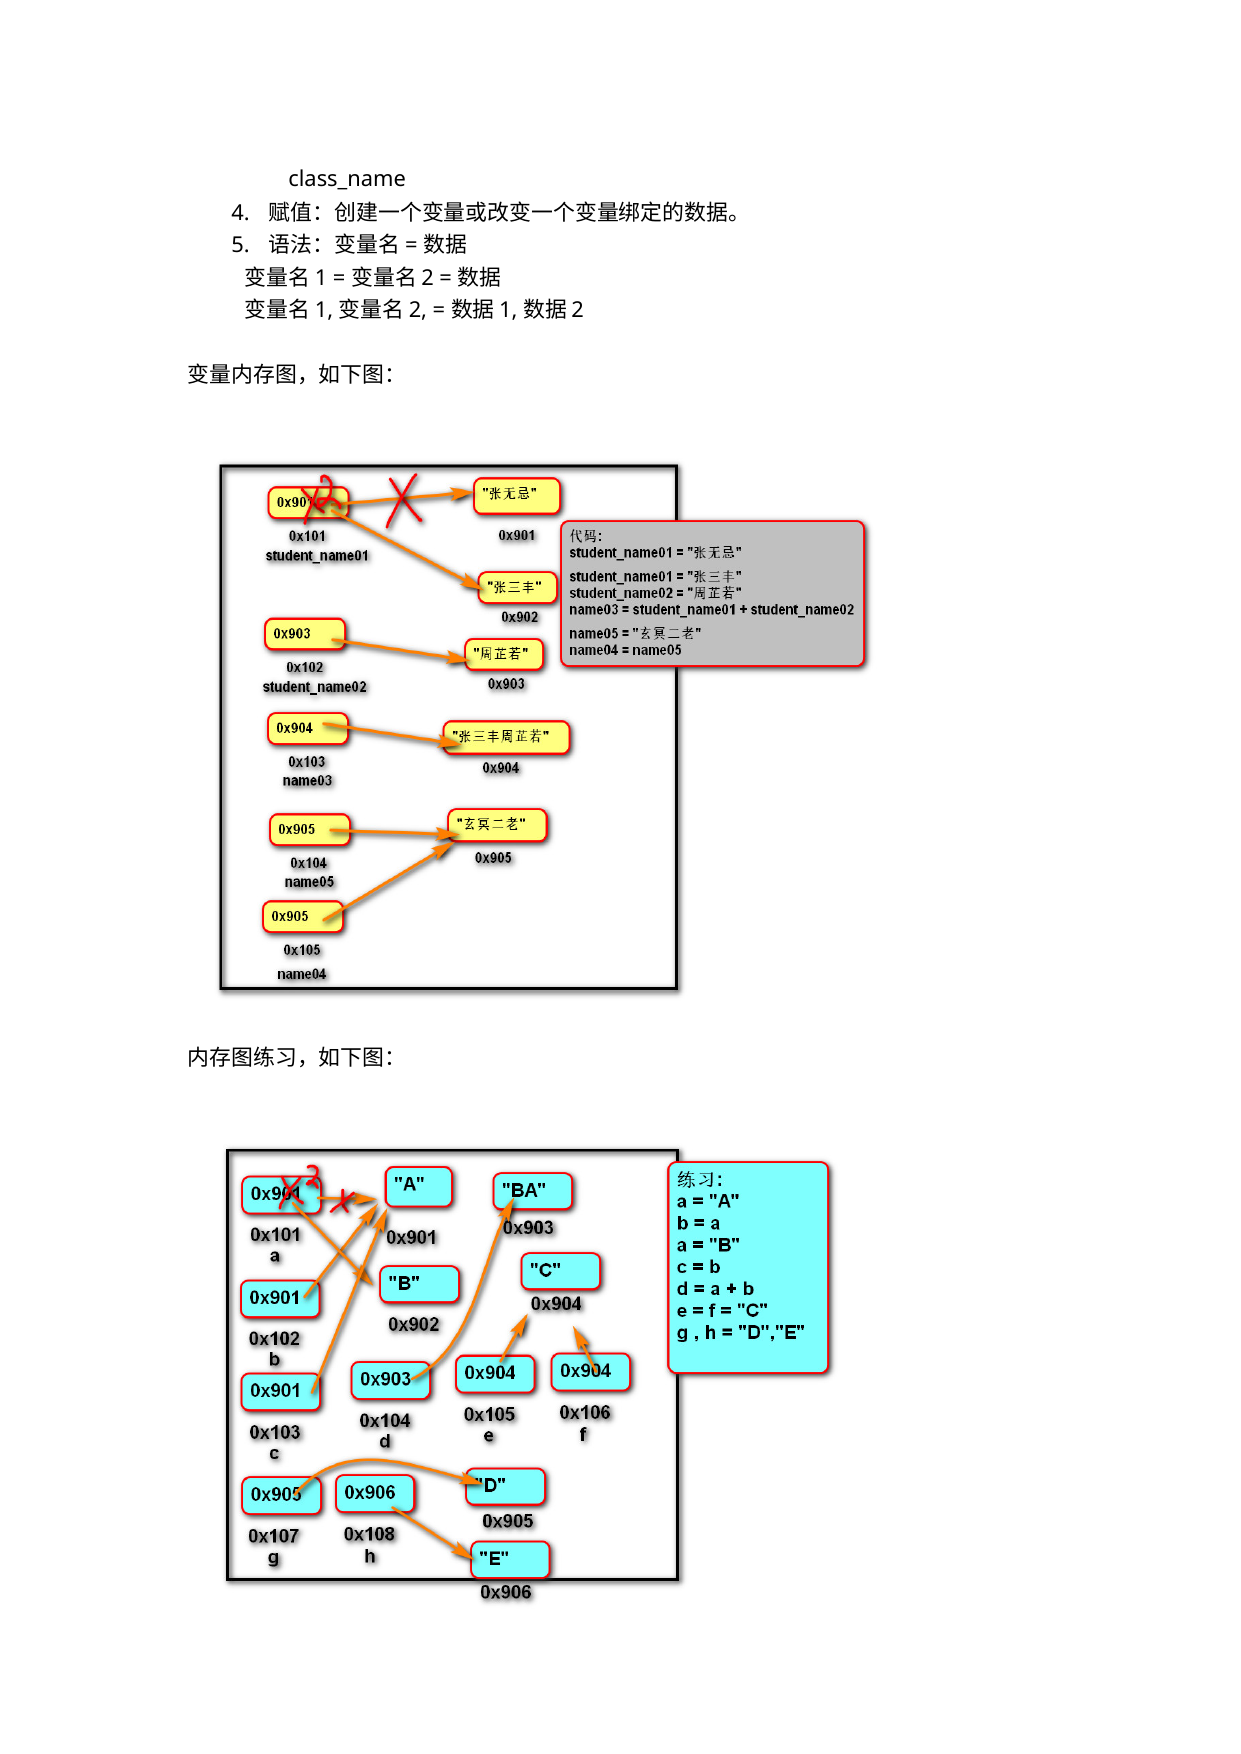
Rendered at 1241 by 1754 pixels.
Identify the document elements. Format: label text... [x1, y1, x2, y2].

text 变量名1 = 变量名2 = 数据 [187, 259, 1053, 292]
picture [203, 410, 889, 1014]
text 变量名1, 变量名2, = 数据1, 数据2 [187, 292, 1053, 324]
text 变量内存图，如下图： [187, 357, 1053, 389]
text 内存图练习，如下图： [187, 1039, 1053, 1072]
list 语法：变量名 = 数据 [231, 227, 1053, 259]
picture [217, 1101, 850, 1627]
list 赋值：创建一个变量或改变一个变量绑定的数据。 [231, 194, 1053, 227]
text class_name [187, 162, 1053, 194]
